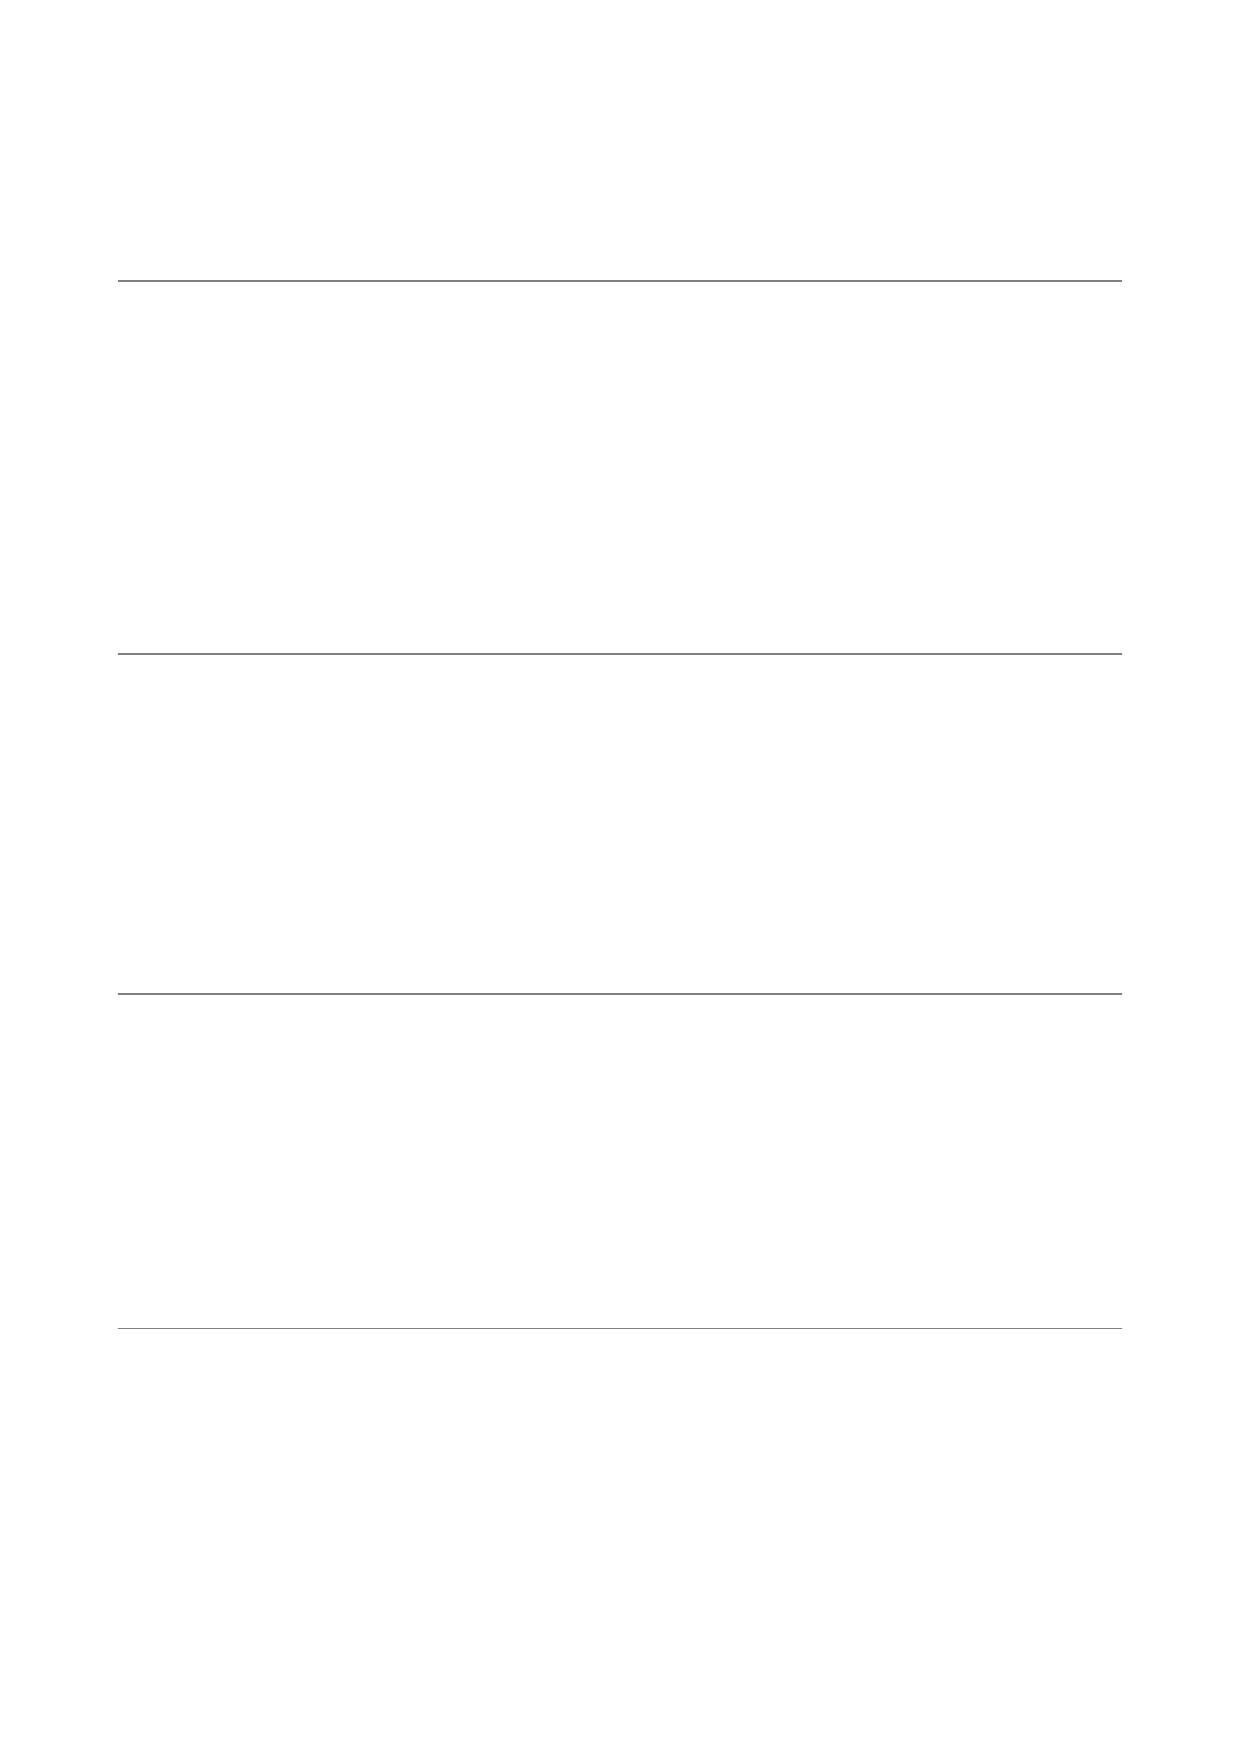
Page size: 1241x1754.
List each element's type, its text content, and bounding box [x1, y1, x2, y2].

text get heavyValue() { [118, 387, 1122, 411]
text Геттер нужен, чтобы читать “данные”, даже если под капотом сложная логика. [177, 1434, 1063, 1492]
text return this._cache; [118, 481, 1122, 505]
text return this._value; [118, 854, 1122, 878]
text 👉 защита и безопасность [118, 218, 1122, 247]
text if (!this._cache) { [118, 411, 1122, 434]
text get data() { [118, 1213, 1122, 1237]
text get value() { [118, 807, 1122, 831]
text } [118, 1261, 1122, 1284]
text this._cache = expensiveCalc(); [118, 434, 1122, 458]
text } [118, 878, 1122, 902]
text } [118, 458, 1122, 481]
text В классе есть два разных типа вещей: [118, 1598, 1122, 1627]
subtitle Самое главное различие [118, 1542, 1122, 1585]
text 👉 без геттеров половина фронтенда бы не работала [118, 931, 1122, 960]
text return this._token?.slice(0, 4) + "***"; [118, 142, 1122, 165]
subtitle Коротко в одну строку [118, 1379, 1122, 1422]
text Чтение выглядит как поле, а внутри — умная оптимизация. [118, 558, 1122, 620]
text } [118, 165, 1122, 189]
subtitle 4. Кэширование / оптимизация [118, 331, 1122, 374]
subtitle Когда геттер НЕ нужен [118, 1044, 1122, 1087]
text get token() { [118, 118, 1122, 142]
subtitle 5. Реактивность и фреймворки [118, 704, 1122, 747]
text track(); [118, 831, 1122, 854]
text Vue, MobX, Angular: [118, 759, 1122, 788]
text ❌ если это действие ❌ если есть побочные эффекты ❌ если логика тяжёлая и неожиданная [118, 1099, 1122, 1194]
text } [118, 505, 1122, 529]
text fetch(...) // ❌ [118, 1237, 1122, 1261]
